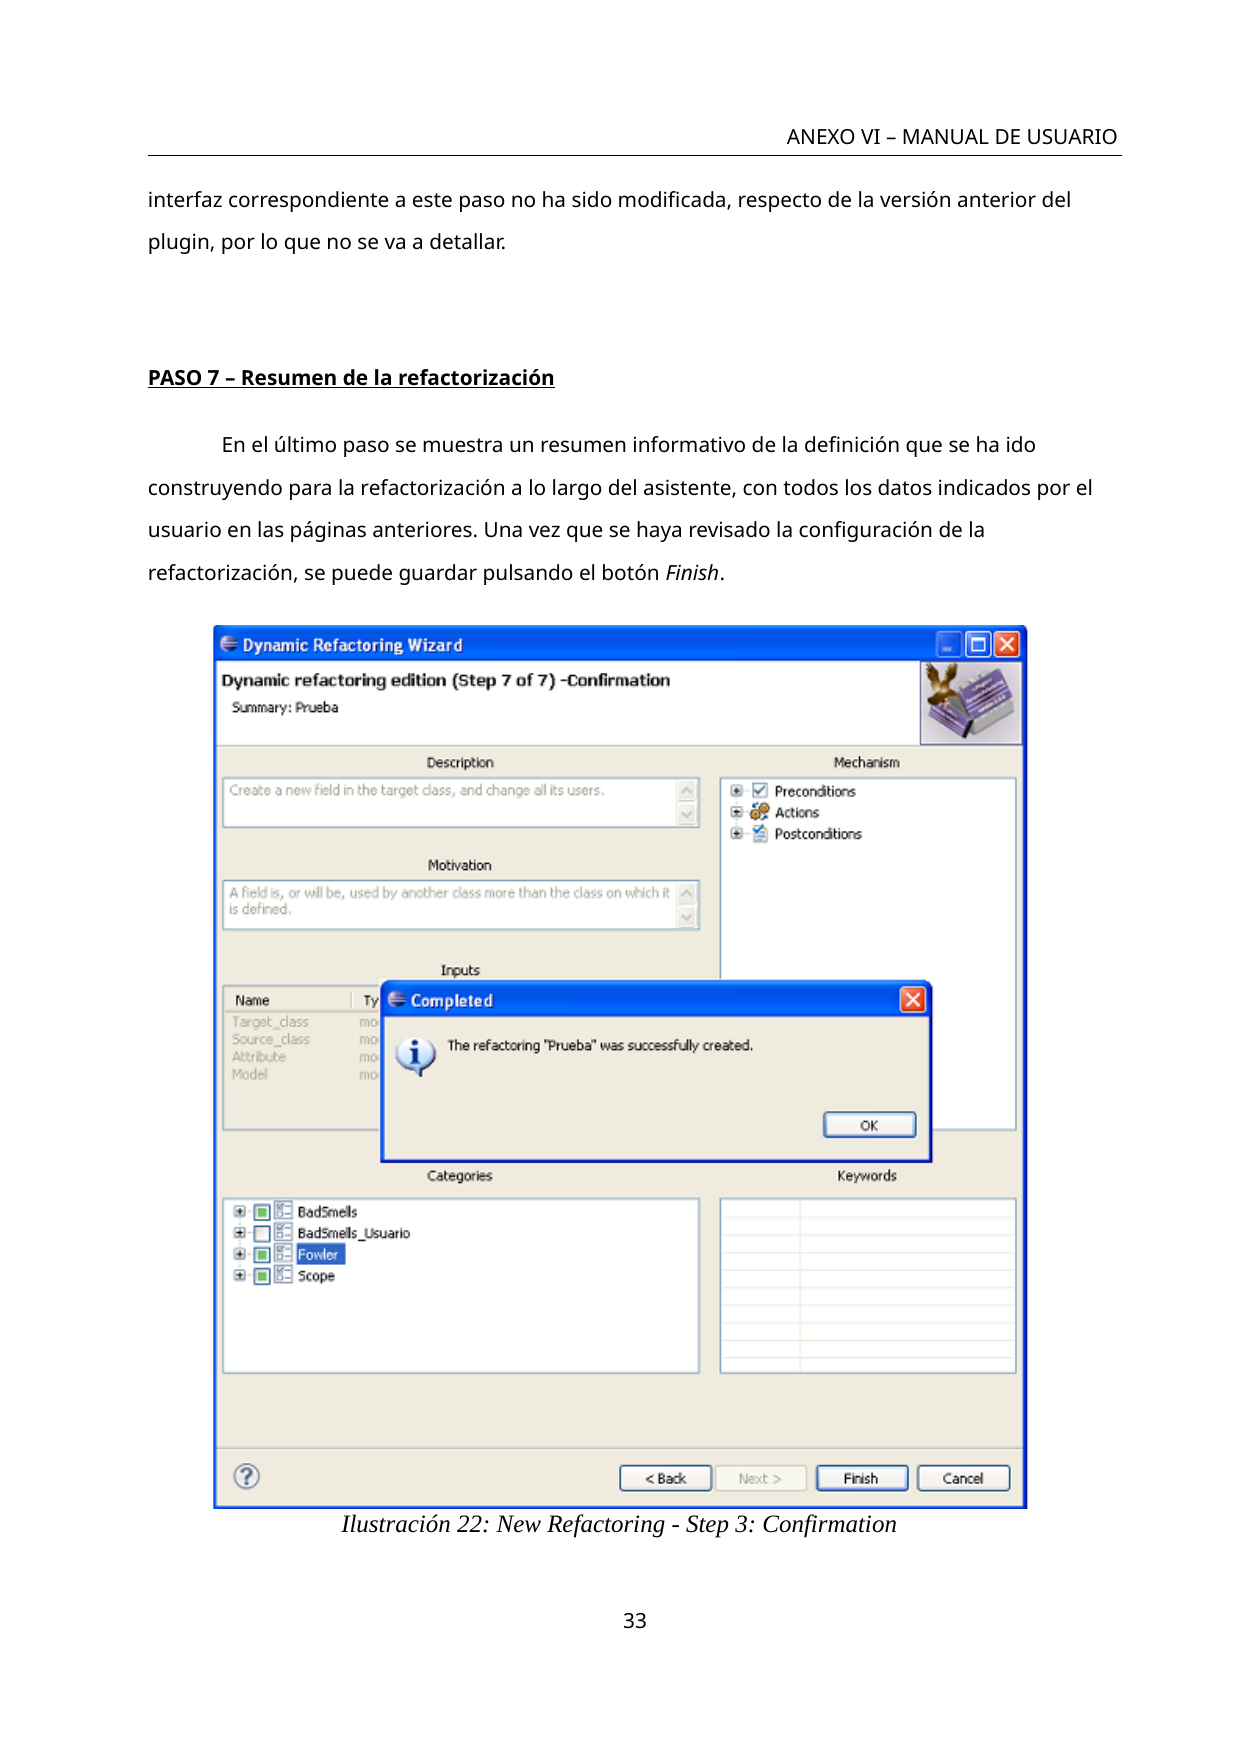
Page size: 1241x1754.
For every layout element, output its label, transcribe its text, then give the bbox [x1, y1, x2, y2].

text PASO 7 – Resumen de la refactorización [148, 363, 1122, 391]
text interfaz correspondiente a este paso no ha sido modificada, respecto de la versión anterior del plugin, por lo que no se va a detallar. [148, 185, 1122, 256]
picture [213, 625, 1028, 1509]
text Ilustración 22: New Refactoring - Step 3: Confirmation [213, 1509, 1027, 1537]
text En el último paso se muestra un resumen informativo de la definición que se ha ido construyendo para la refactorización a lo largo del asistente, con todos los datos indicados por el usuario en las páginas anteriores. Una vez que se haya revisado la configuración de la refactorización, se puede guardar pulsando el botón Finish. [148, 430, 1122, 587]
text [213, 613, 1027, 625]
